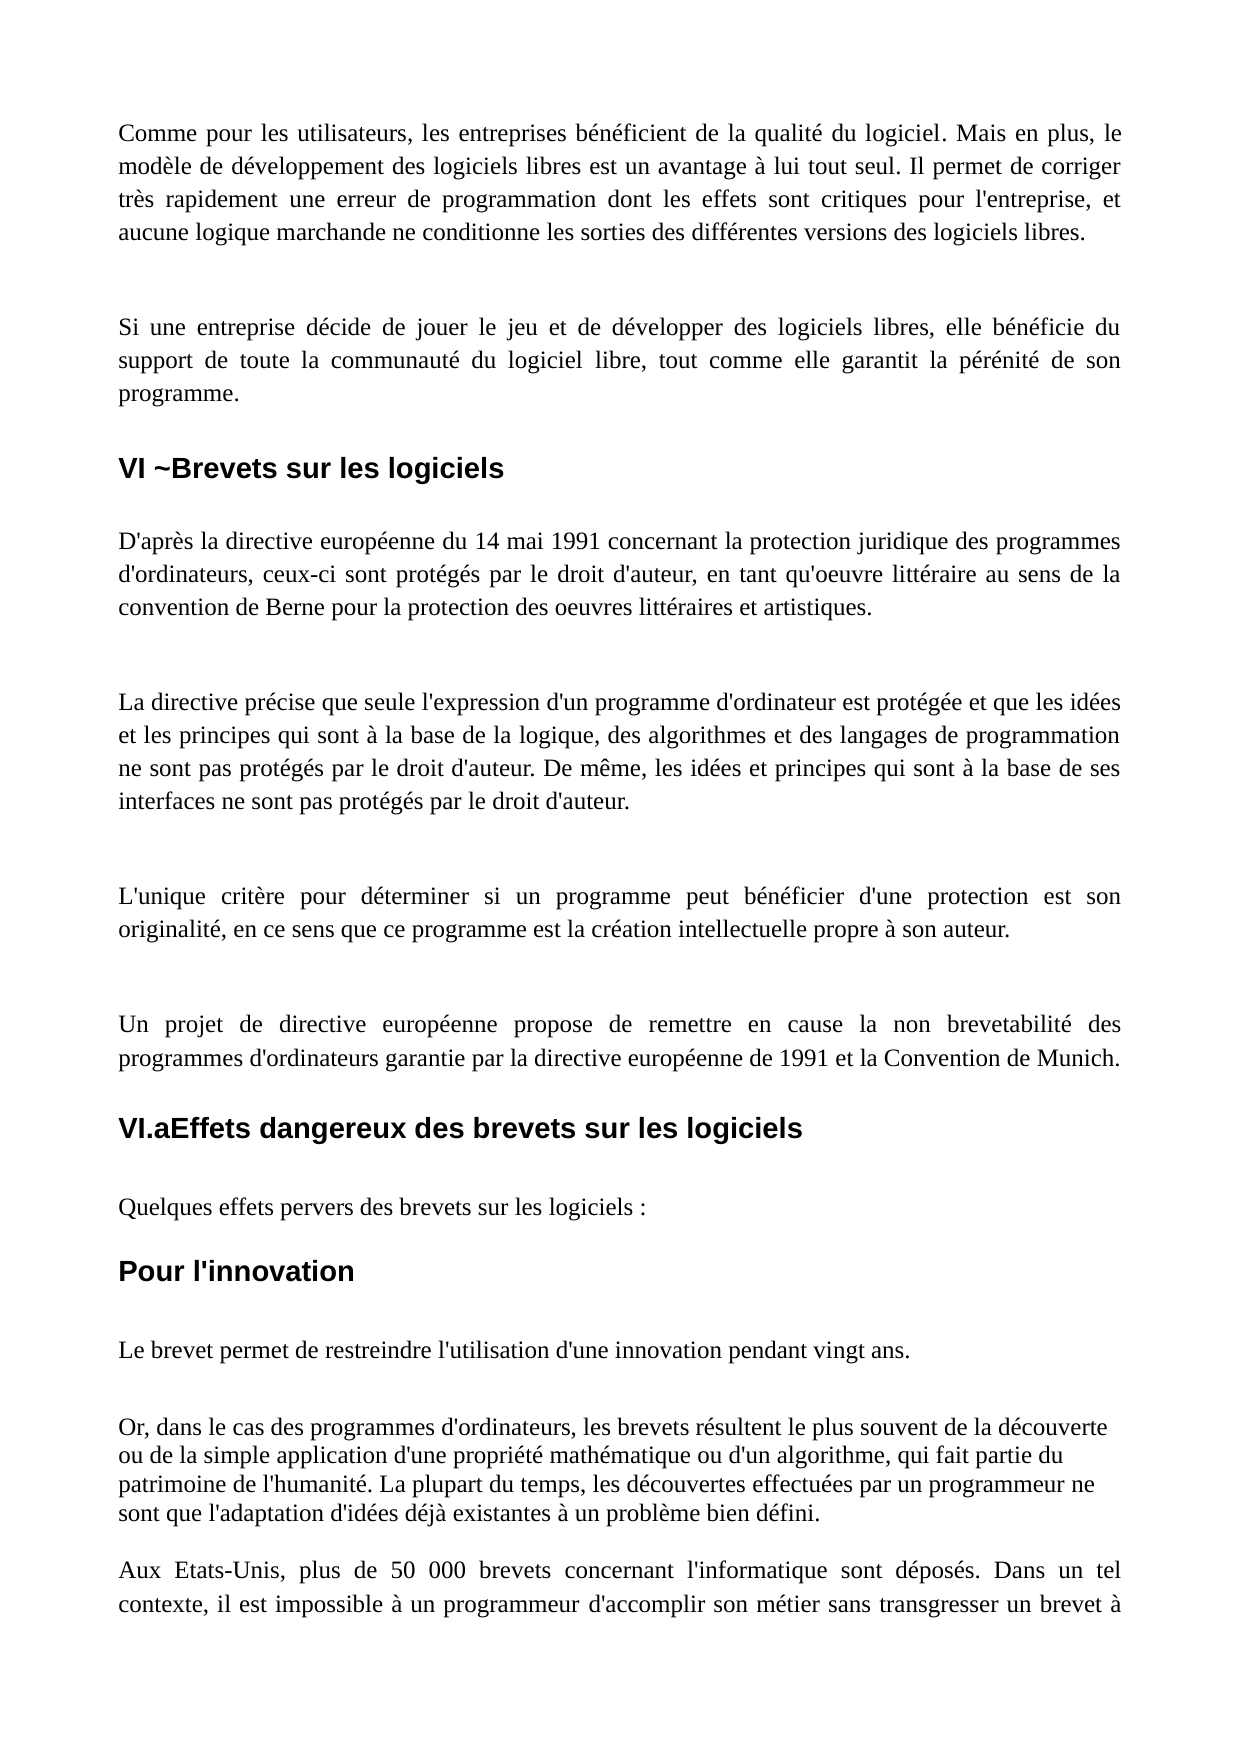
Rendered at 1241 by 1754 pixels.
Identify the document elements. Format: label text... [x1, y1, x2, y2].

text Aux Etats-Unis, plus de 50 000 brevets concernant l'informatique sont déposés. Dans un tel contexte, il est impossible à un programmeur d'accomplir son métier sans transgresser un brevet à [118, 1556, 1122, 1617]
subtitle Brevets sur les logiciels [118, 451, 1122, 484]
text Le brevet permet de restreindre l'utilisation d'une innovation pendant vingt ans. [118, 1336, 1122, 1364]
text La directive précise que seule l'expression d'un programme d'ordinateur est protégée et que les idées et les principes qui sont à la base de la logique, des algorithmes et des langages de programmation ne sont pas protégés par le droit d'auteur. De même, les idées et principes qui sont à la base de ses interfaces ne sont pas protégés par le droit d'auteur. [118, 687, 1122, 815]
text Or, dans le cas des programmes d'ordinateurs, les brevets résultent le plus souvent de la découverte ou de la simple application d'une propriété mathématique ou d'un algorithme, qui fait partie du patrimoine de l'humanité. La plupart du temps, les découvertes effectuées par un programmeur ne sont que l'adaptation d'idées déjà existantes à un problème bien défini. [118, 1412, 1122, 1527]
text D'après la directive européenne du 14 mai 1991 concernant la protection juridique des programmes d'ordinateurs, ceux-ci sont protégés par le droit d'auteur, en tant qu'oeuvre littéraire au sens de la convention de Berne pour la protection des oeuvres littéraires et artistiques. [118, 526, 1122, 621]
text Quelques effets pervers des brevets sur les logiciels : [118, 1192, 1122, 1221]
subtitle Effets dangereux des brevets sur les logiciels [118, 1111, 1122, 1144]
text Si une entreprise décide de jouer le jeu et de développer des logiciels libres, elle bénéficie du support de toute la communauté du logiciel libre, tout comme elle garantit la pérénité de son programme. [118, 312, 1122, 407]
text Comme pour les utilisateurs, les entreprises bénéficient de la qualité du logiciel. Mais en plus, le modèle de développement des logiciels libres est un avantage à lui tout seul. Il permet de corriger très rapidement une erreur de programmation dont les effets sont critiques pour l'entreprise, et aucune logique marchande ne conditionne les sorties des différentes versions des logiciels libres. [118, 118, 1122, 246]
text L'unique critère pour déterminer si un programme peut bénéficier d'une protection est son originalité, en ce sens que ce programme est la création intellectuelle propre à son auteur. [118, 881, 1122, 943]
subtitle Pour l'innovation [118, 1254, 1122, 1288]
text Un projet de directive européenne propose de remettre en cause la non brevetabilité des programmes d'ordinateurs garantie par la directive européenne de 1991 et la Convention de Munich. [118, 1009, 1122, 1071]
